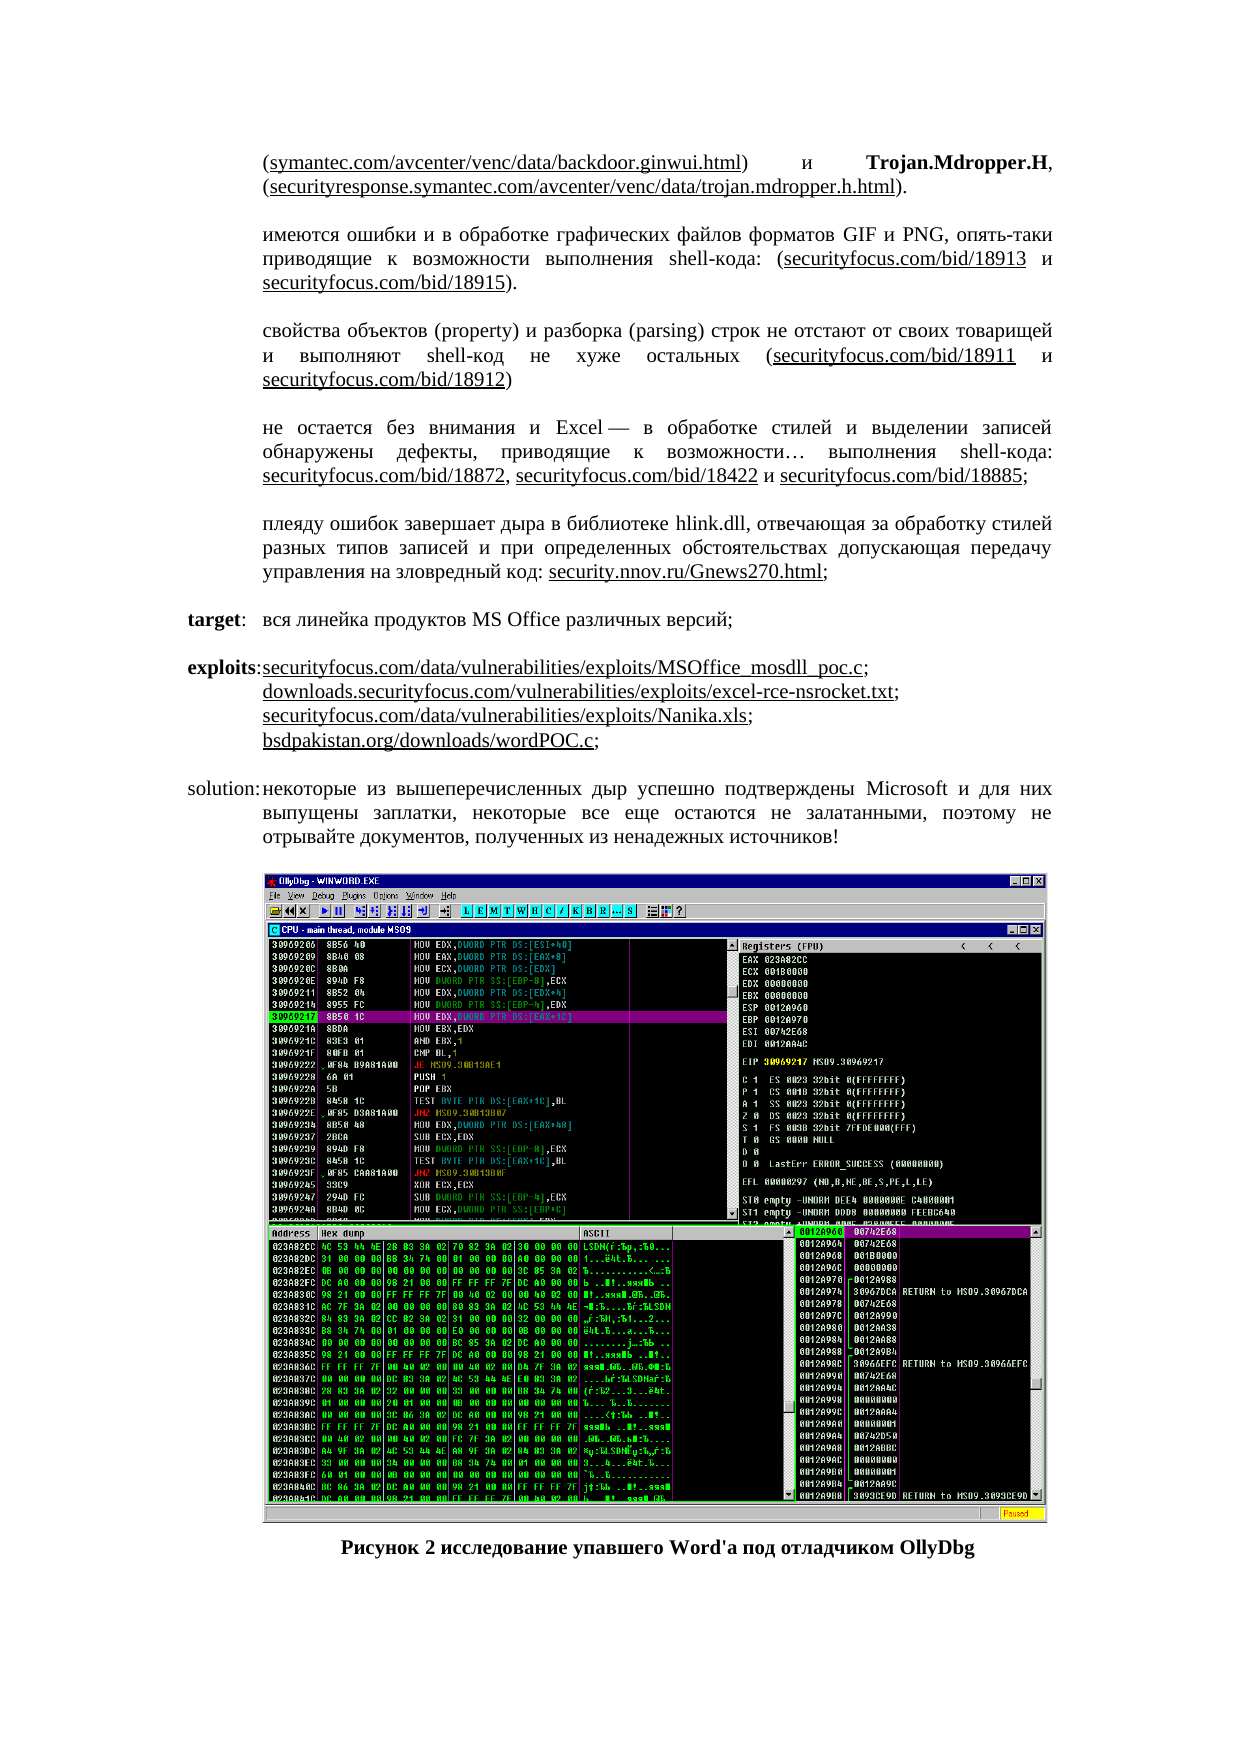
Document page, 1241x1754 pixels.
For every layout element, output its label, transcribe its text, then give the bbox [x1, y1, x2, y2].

picture [262, 872, 1048, 1523]
text bsdpakistan.org/downloads/wordPOC.c; [187, 727, 1053, 752]
text solution: некоторые из вышеперечисленных дыр успешно подтверждены Microsoft и для них выпущены заплатки, некоторые все еще остаются не залатанными, поэтому не отрывайте документов, полученных из ненадежных источников! [187, 776, 1053, 848]
text target: вся линейка продуктов MS Office различных версий; [187, 607, 1053, 631]
text не остается без внимания и Excel — в обработке стилей и выделении записей обнаружены дефекты, приводящие к возможности… выполнения shell-кода: securityfocus.com/bid/18872, securityfocus.com/bid/18422 и securityfocus.com/bid/18885; [262, 415, 1053, 487]
text плеяду ошибок завершает дыра в библиотеке hlink.dll, отвечающая за обработку стилей разных типов записей и при определенных обстоятельствах допускающая передачу управления на зловредный код: security.nnov.ru/Gnews270.html; [262, 511, 1053, 583]
text имеются ошибки и в обработке графических файлов форматов GIF и PNG, опять-таки приводящие к возможности выполнения shell-кода: (securityfocus.com/bid/18913 и securityfocus.com/bid/18915). [262, 222, 1053, 294]
text securityfocus.com/data/vulnerabilities/exploits/Nanika.xls; [187, 703, 1053, 727]
text свойства объектов (property) и разборка (parsing) строк не отстают от своих товарищей и выполняют shell-код не хуже остальных (securityfocus.com/bid/18911 и securityfocus.com/bid/18912) [262, 318, 1053, 391]
text Рисунок 2 исследование упавшего Word'а под отладчиком OllyDbg [187, 1535, 1053, 1559]
text (symantec.com/avcenter/venc/data/backdoor.ginwui.html) и Trojan.Mdropper.H, (securityresponse.symantec.com/avcenter/venc/data/trojan.mdropper.h.html). [262, 150, 1053, 198]
text exploits: securityfocus.com/data/vulnerabilities/exploits/MSOffice_mosdll_poc.c; [187, 655, 1053, 679]
text downloads.securityfocus.com/vulnerabilities/exploits/excel-rce-nsrocket.txt; [187, 679, 1053, 703]
